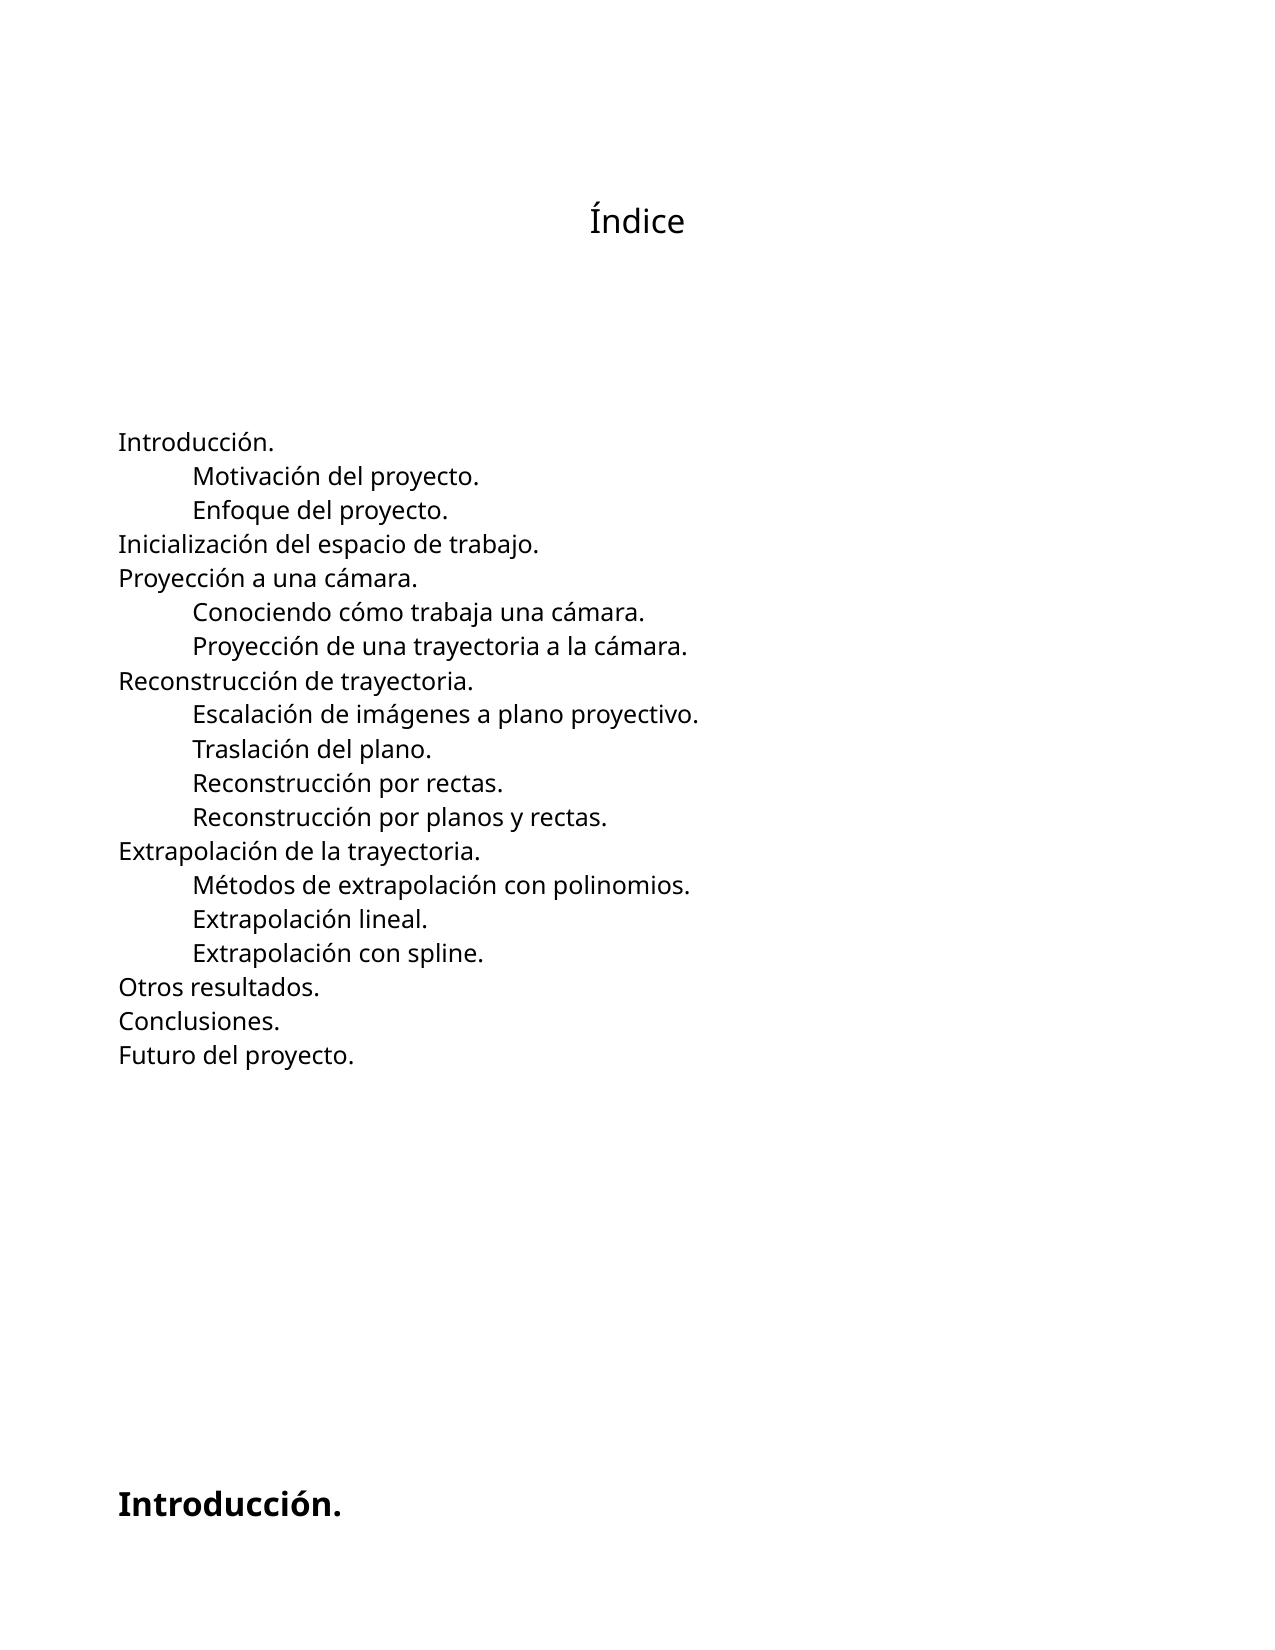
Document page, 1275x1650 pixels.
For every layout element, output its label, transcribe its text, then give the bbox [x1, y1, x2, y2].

text Reconstrucción por planos y rectas. [118, 799, 1157, 833]
text Proyección de una trayectoria a la cámara. [118, 629, 1157, 663]
text Futuro del proyecto. [118, 1038, 1157, 1072]
text Extrapolación de la trayectoria. [118, 833, 1157, 867]
text Introducción. [118, 425, 1157, 459]
text Introducción. [118, 1481, 1157, 1526]
text Índice [118, 198, 1157, 243]
text Inicialización del espacio de trabajo. [118, 527, 1157, 561]
text Extrapolación lineal. [118, 902, 1157, 936]
text Otros resultados. [118, 970, 1157, 1004]
text Traslación del plano. [118, 731, 1157, 765]
text Motivación del proyecto. [118, 459, 1157, 493]
text Escalación de imágenes a plano proyectivo. [118, 697, 1157, 731]
text Reconstrucción por rectas. [118, 765, 1157, 799]
text Métodos de extrapolación con polinomios. [118, 867, 1157, 902]
text Enfoque del proyecto. [118, 493, 1157, 527]
text Conociendo cómo trabaja una cámara. [118, 595, 1157, 629]
text Extrapolación con spline. [118, 936, 1157, 970]
text Conclusiones. [118, 1004, 1157, 1038]
text Proyección a una cámara. [118, 561, 1157, 595]
text Reconstrucción de trayectoria. [118, 663, 1157, 697]
